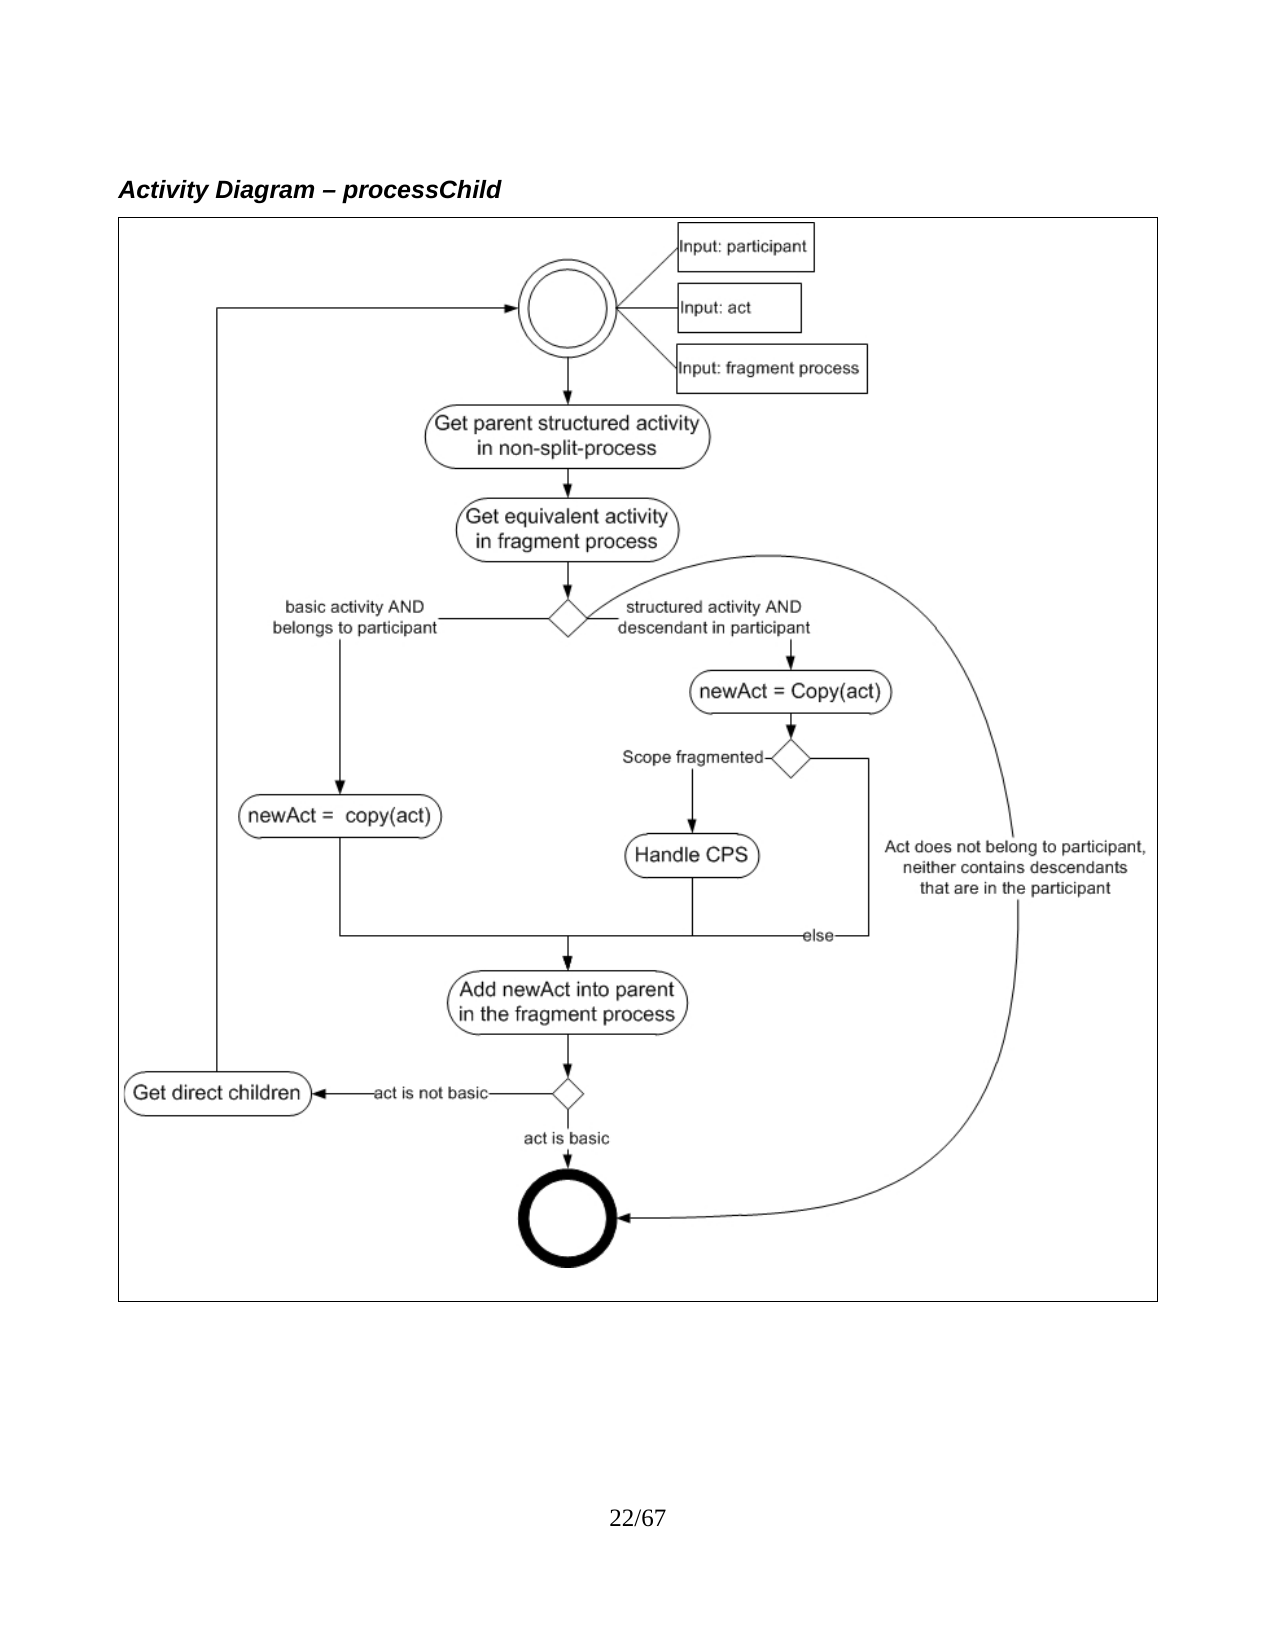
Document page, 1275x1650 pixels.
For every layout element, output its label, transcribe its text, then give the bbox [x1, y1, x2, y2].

table_header [119, 218, 1157, 1301]
subtitle Activity Diagram – processChild [118, 176, 1157, 204]
picture [123, 222, 1152, 1268]
